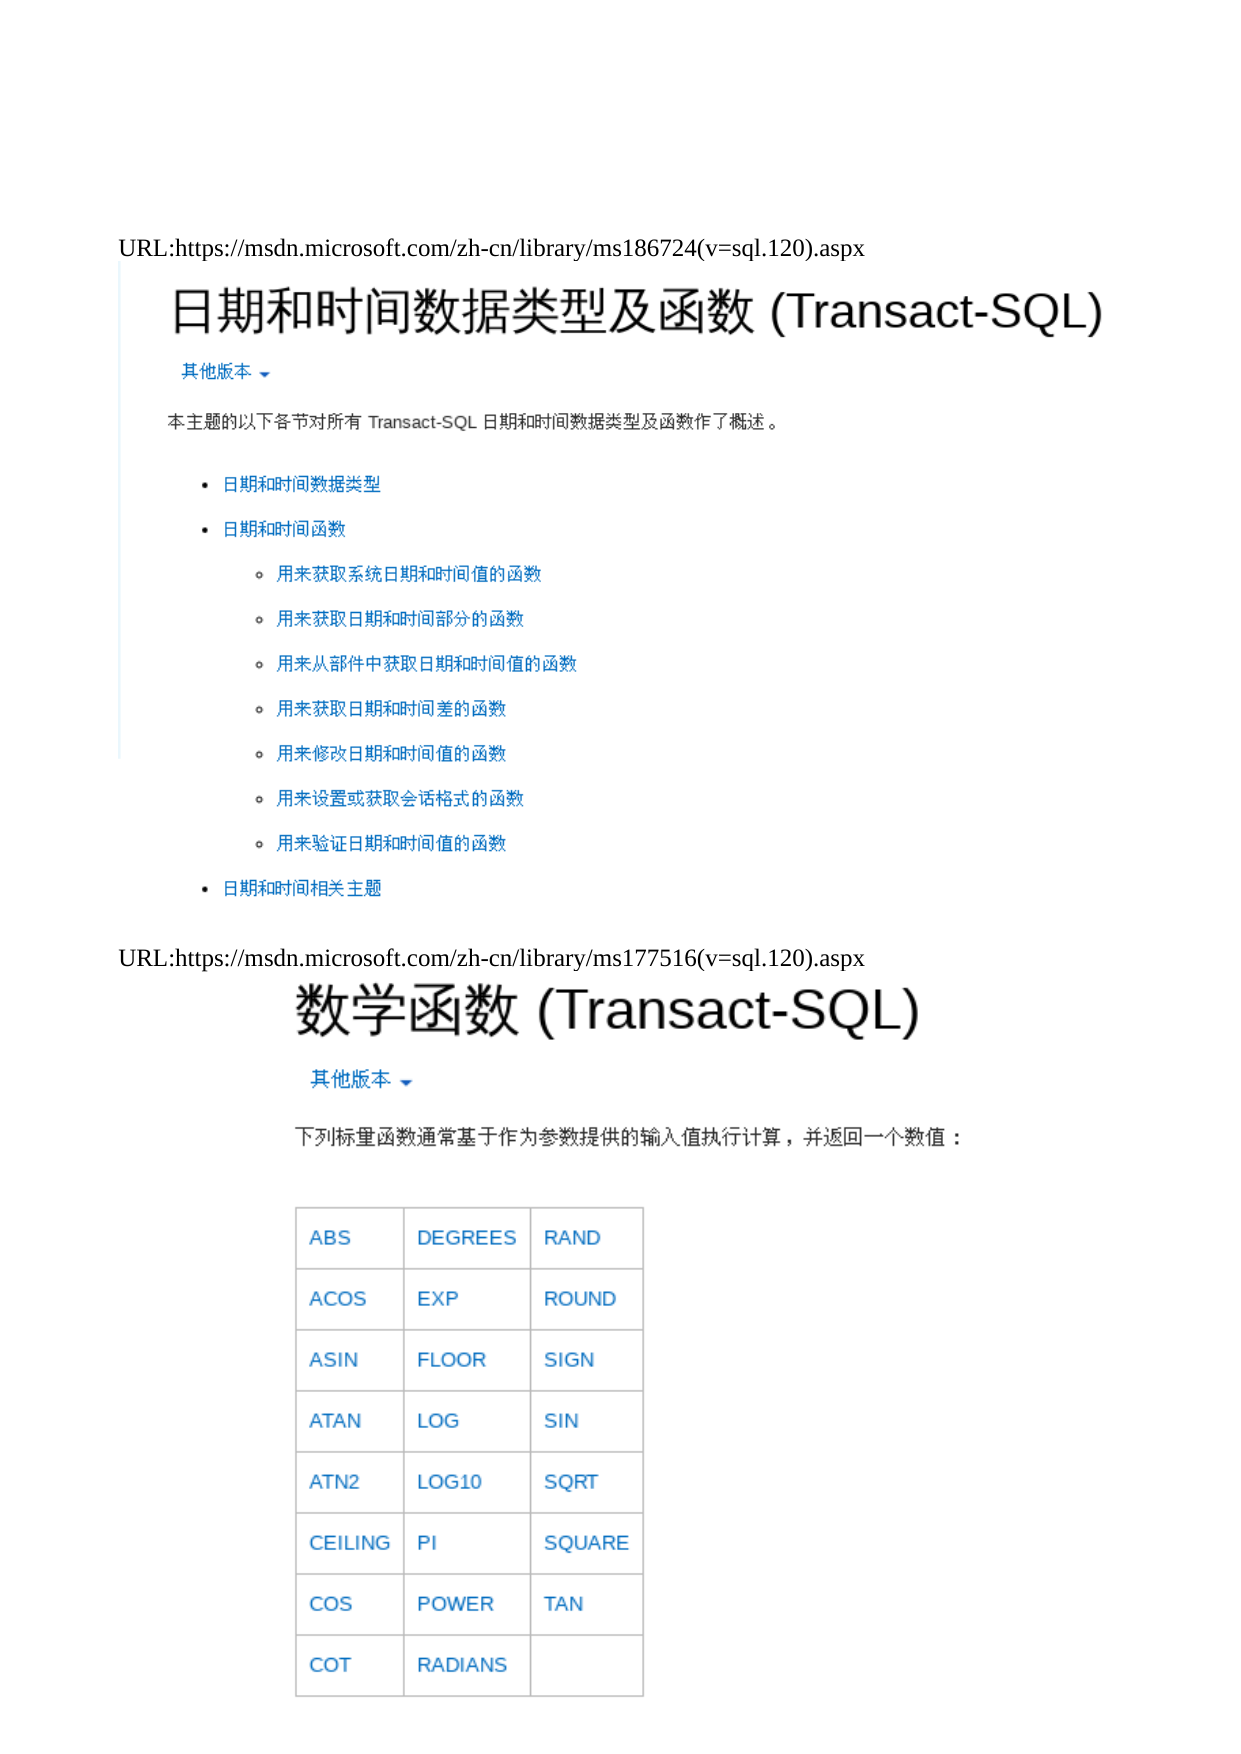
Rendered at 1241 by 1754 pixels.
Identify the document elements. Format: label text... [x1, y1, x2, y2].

text URL:https://msdn.microsoft.com/zh-cn/library/ms186724(v=sql.120).aspx [118, 233, 1122, 261]
picture [118, 261, 1123, 914]
picture [272, 971, 968, 1730]
text URL:https://msdn.microsoft.com/zh-cn/library/ms177516(v=sql.120).aspx [118, 943, 1122, 971]
